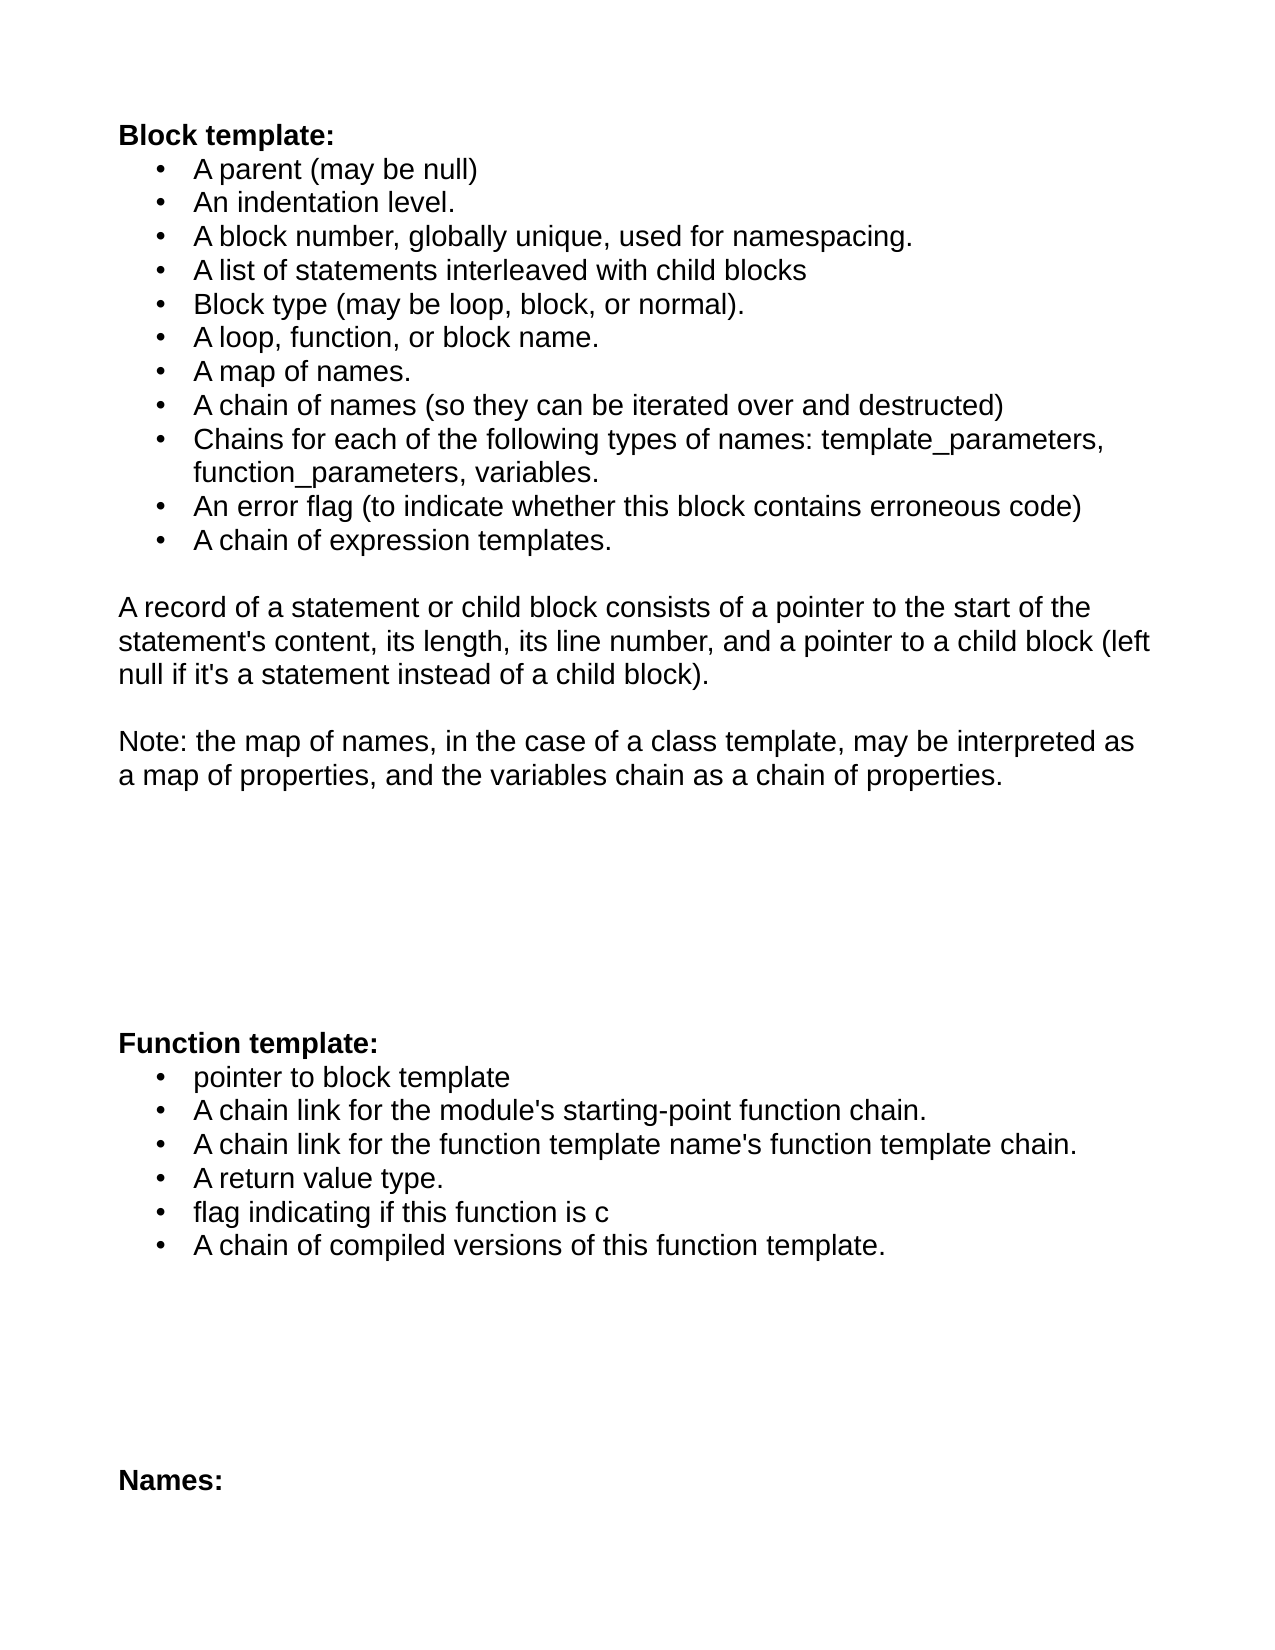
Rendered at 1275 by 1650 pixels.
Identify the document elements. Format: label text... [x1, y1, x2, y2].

text Block template: [118, 118, 1157, 152]
list An error flag (to indicate whether this block contains erroneous code) [156, 489, 1157, 523]
list A parent (may be null) [156, 152, 1157, 185]
list A chain link for the function template name's function template chain. [156, 1127, 1157, 1161]
list flag indicating if this function is c [156, 1194, 1157, 1228]
list pointer to block template [156, 1059, 1157, 1093]
list A list of statements interleaved with child blocks [156, 253, 1157, 287]
list A chain link for the module's starting-point function chain. [156, 1093, 1157, 1127]
list Chains for each of the following types of names: template_parameters, function_parameters, variables. [156, 422, 1157, 489]
list A chain of compiled versions of this function template. [156, 1228, 1157, 1262]
list An indentation level. [156, 185, 1157, 219]
list A loop, function, or block name. [156, 320, 1157, 354]
list A chain of names (so they can be iterated over and destructed) [156, 388, 1157, 422]
list A map of names. [156, 354, 1157, 388]
list A return value type. [156, 1161, 1157, 1194]
text Names: [118, 1463, 1157, 1497]
text A record of a statement or child block consists of a pointer to the start of the statement's content, its length, its line number, and a pointer to a child block (left null if it's a statement instead of a child block). [118, 590, 1157, 691]
list A chain of expression templates. [156, 523, 1157, 556]
list Block type (may be loop, block, or normal). [156, 287, 1157, 320]
text Note: the map of names, in the case of a class template, may be interpreted as a map of properties, and the variables chain as a chain of properties. [118, 724, 1157, 791]
list A block number, globally unique, used for namespacing. [156, 219, 1157, 253]
text Function template: [118, 1026, 1157, 1059]
